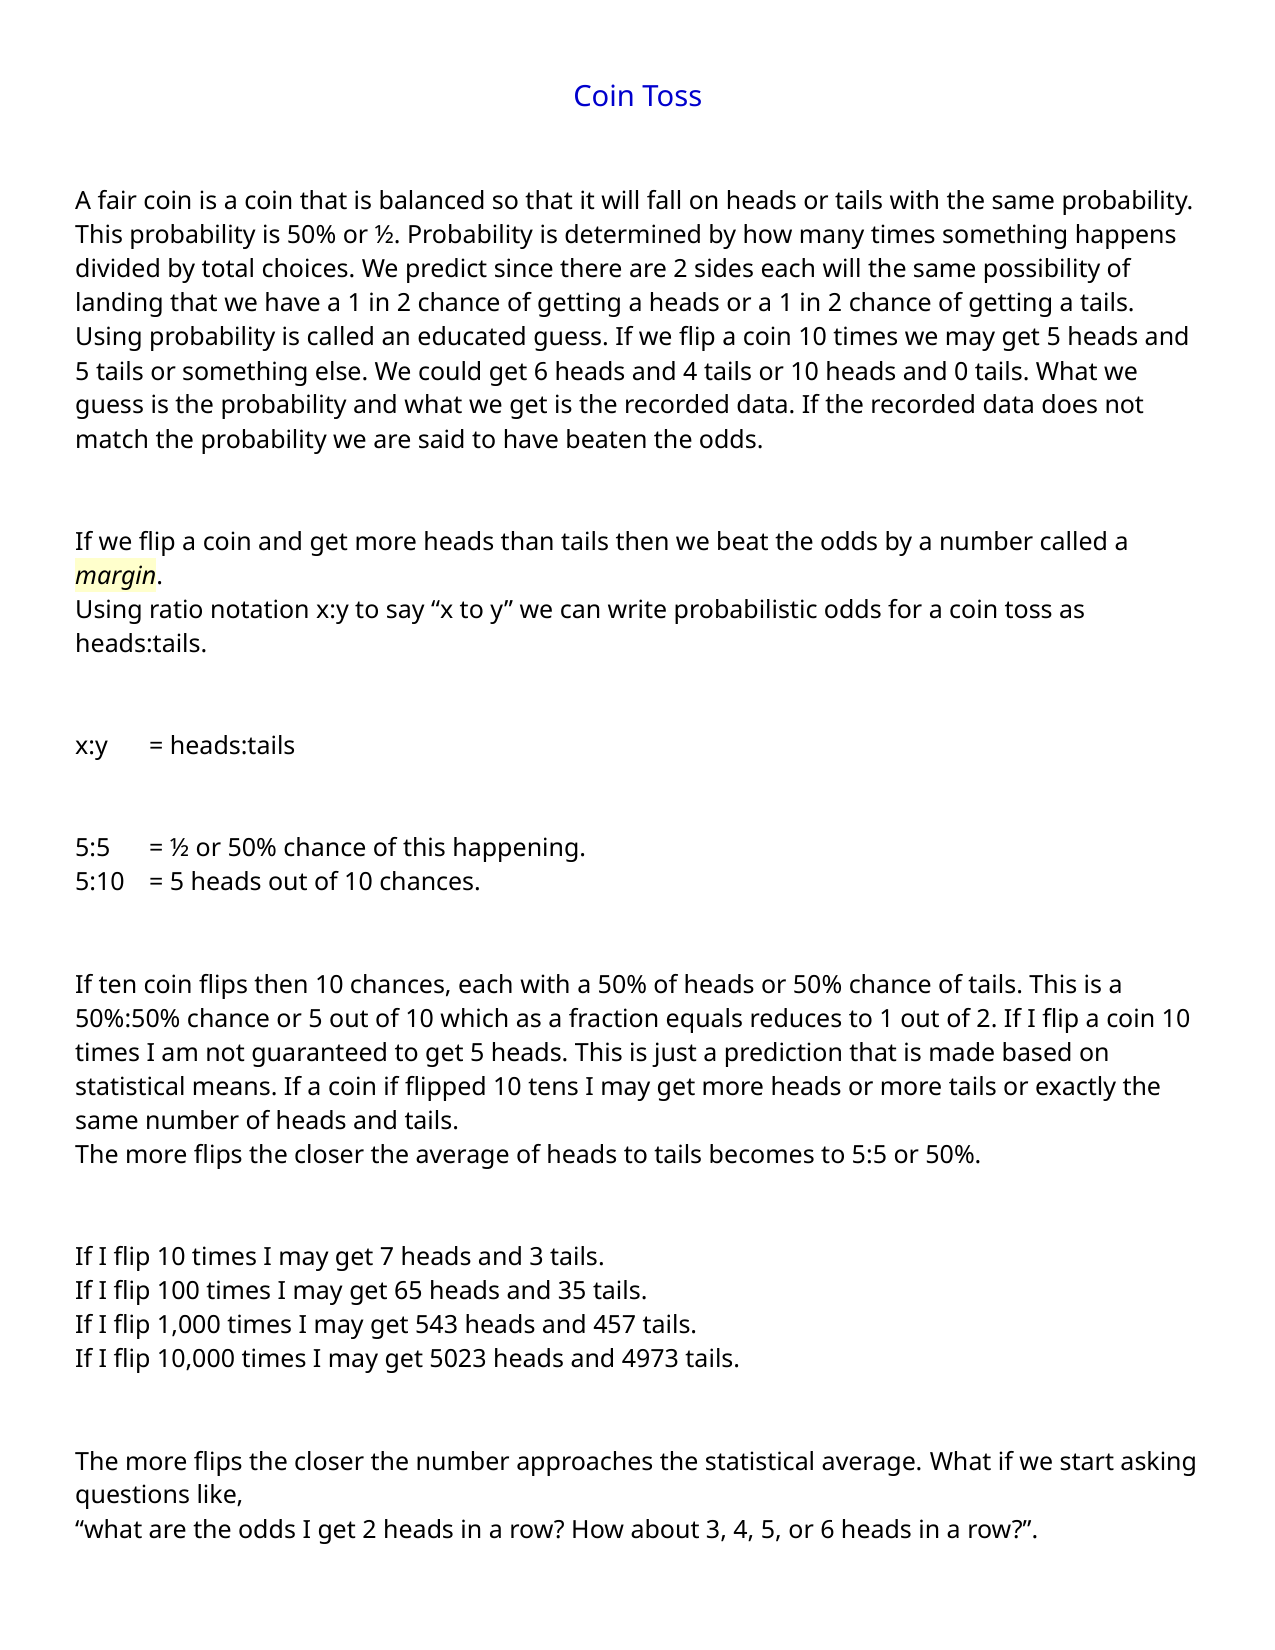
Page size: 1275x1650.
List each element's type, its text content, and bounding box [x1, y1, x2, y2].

text The more flips the closer the number approaches the statistical average. What if we start asking questions like, [75, 1443, 1200, 1511]
text Using ratio notation x:y to say “x to y” we can write probabilistic odds for a coin toss as heads:tails. [75, 592, 1200, 660]
text The more flips the closer the average of heads to tails becomes to 5:5 or 50%. [75, 1137, 1200, 1171]
text A fair coin is a coin that is balanced so that it will fall on heads or tails with the same probability. This probability is 50% or ½. Probability is determined by how many times something happens divided by total choices. We predict since there are 2 sides each will the same possibility of landing that we have a 1 in 2 chance of getting a heads or a 1 in 2 chance of getting a tails. Using probability is called an educated guess. If we flip a coin 10 times we may get 5 heads and 5 tails or something else. We could get 6 heads and 4 tails or 10 heads and 0 tails. What we guess is the probability and what we get is the recorded data. If the recorded data does not match the probability we are said to have beaten the odds. [75, 183, 1200, 455]
text Coin Toss [75, 75, 1200, 115]
text 5:10 = 5 heads out of 10 chances. [75, 864, 1200, 898]
text x:y = heads:tails [75, 728, 1200, 762]
text If I flip 100 times I may get 65 heads and 35 tails. [75, 1273, 1200, 1307]
text If ten coin flips then 10 chances, each with a 50% of heads or 50% chance of tails. This is a 50%:50% chance or 5 out of 10 which as a fraction equals reduces to 1 out of 2. If I flip a coin 10 times I am not guaranteed to get 5 heads. This is just a prediction that is made based on statistical means. If a coin if flipped 10 tens I may get more heads or more tails or exactly the same number of heads and tails. [75, 966, 1200, 1137]
text If I flip 10,000 times I may get 5023 heads and 4973 tails. [75, 1341, 1200, 1375]
text If I flip 10 times I may get 7 heads and 3 tails. [75, 1239, 1200, 1273]
text If we flip a coin and get more heads than tails then we beat the odds by a number called a margin. [75, 523, 1200, 592]
text If I flip 1,000 times I may get 543 heads and 457 tails. [75, 1307, 1200, 1341]
text “what are the odds I get 2 heads in a row? How about 3, 4, 5, or 6 heads in a row?”. [75, 1511, 1200, 1545]
text 5:5 = ½ or 50% chance of this happening. [75, 830, 1200, 864]
